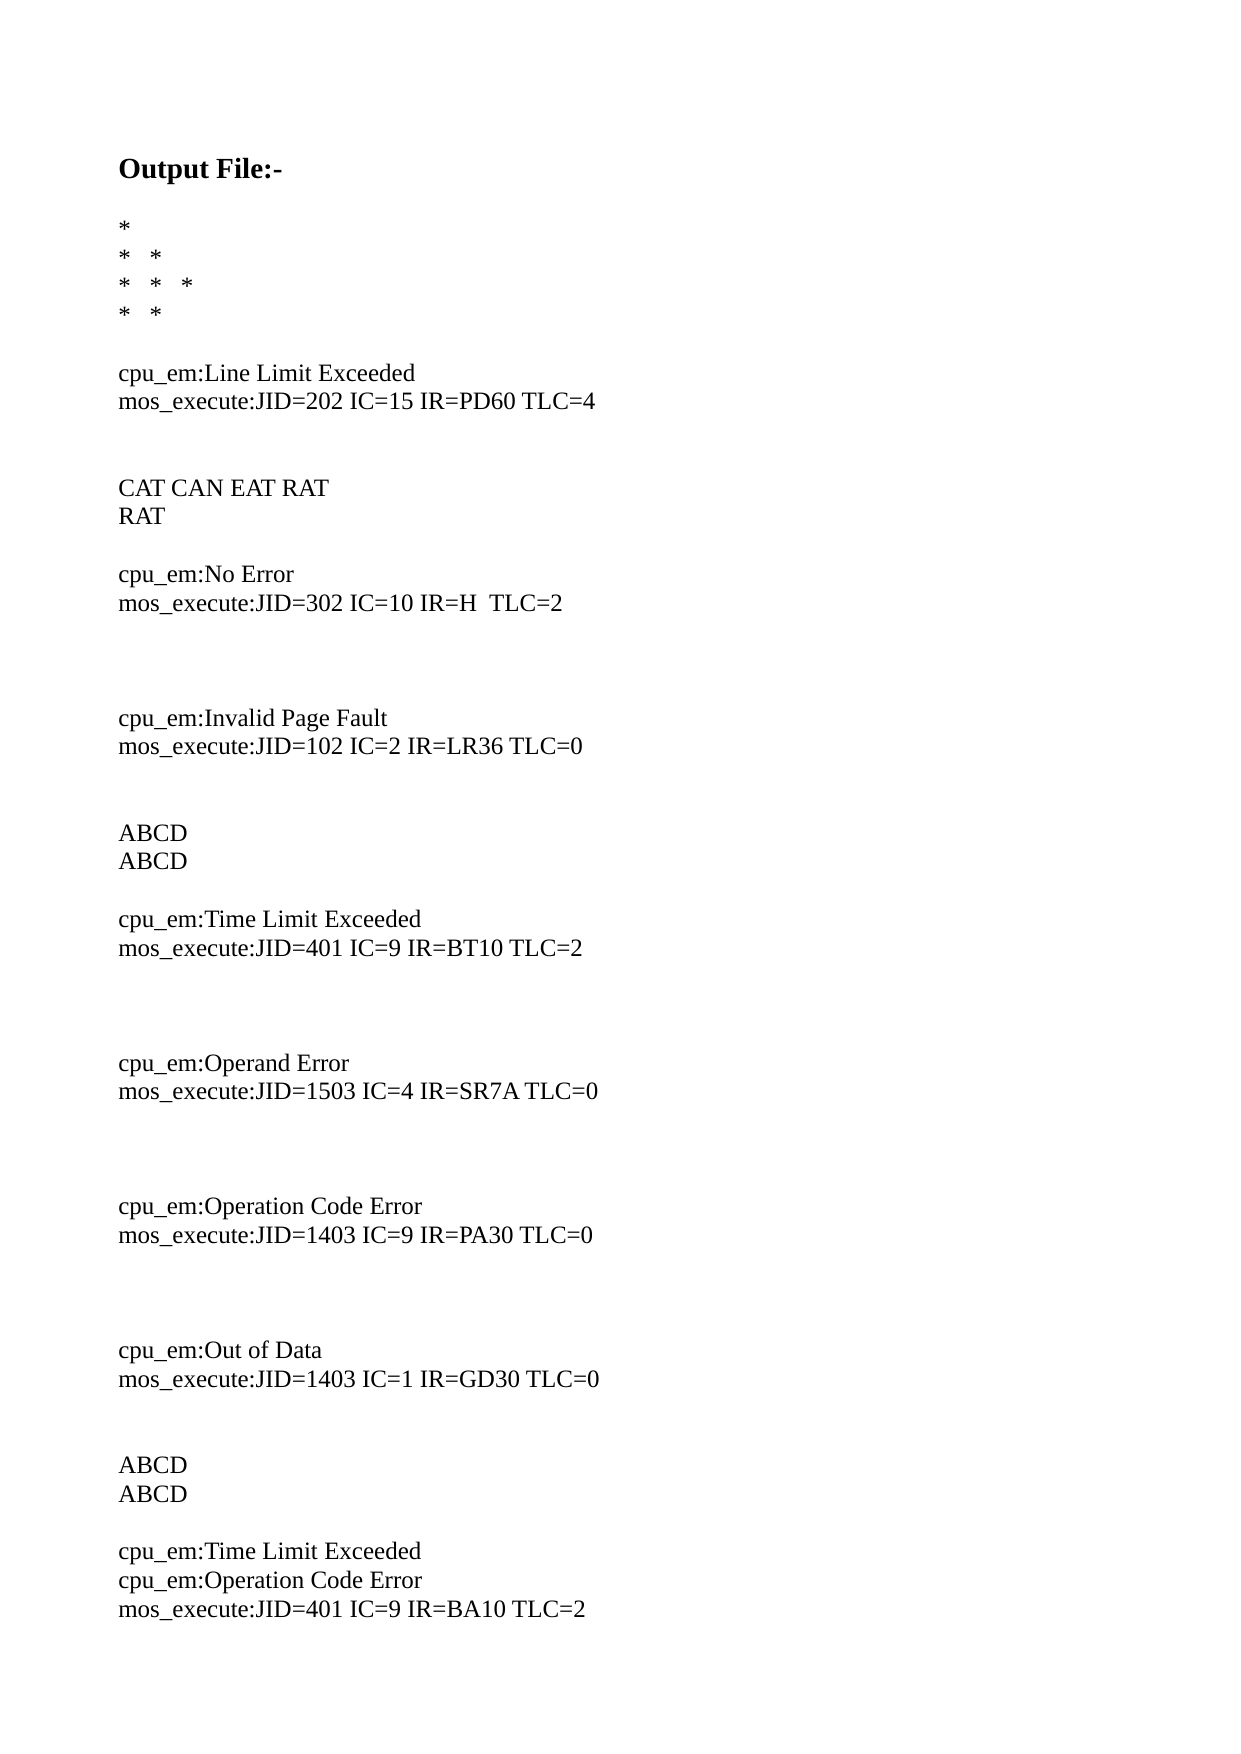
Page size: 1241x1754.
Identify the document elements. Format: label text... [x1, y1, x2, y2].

text cpu_em:Time Limit Exceeded [118, 904, 1122, 933]
text ABCD [118, 818, 1122, 846]
text ABCD [118, 1450, 1122, 1479]
text CAT CAN EAT RAT [118, 473, 1122, 501]
text mos_execute:JID=1503 IC=4 IR=SR7A TLC=0 [118, 1076, 1122, 1105]
text * [118, 214, 1122, 243]
text * * [118, 300, 1122, 329]
text cpu_em:No Error [118, 559, 1122, 588]
text cpu_em:Operand Error [118, 1048, 1122, 1076]
text cpu_em:Line Limit Exceeded [118, 358, 1122, 386]
text ABCD [118, 846, 1122, 875]
text * * [118, 243, 1122, 271]
text cpu_em:Time Limit Exceeded [118, 1536, 1122, 1565]
text cpu_em:Out of Data [118, 1335, 1122, 1364]
text mos_execute:JID=401 IC=9 IR=BT10 TLC=2 [118, 933, 1122, 961]
text cpu_em:Operation Code Error [118, 1191, 1122, 1220]
text mos_execute:JID=401 IC=9 IR=BA10 TLC=2 [118, 1594, 1122, 1623]
text mos_execute:JID=302 IC=10 IR=H TLC=2 [118, 588, 1122, 616]
text * * * [118, 271, 1122, 300]
text mos_execute:JID=1403 IC=9 IR=PA30 TLC=0 [118, 1220, 1122, 1249]
text ABCD [118, 1479, 1122, 1508]
text mos_execute:JID=1403 IC=1 IR=GD30 TLC=0 [118, 1364, 1122, 1393]
text mos_execute:JID=202 IC=15 IR=PD60 TLC=4 [118, 386, 1122, 415]
text Output File:- [118, 152, 1122, 185]
text mos_execute:JID=102 IC=2 IR=LR36 TLC=0 [118, 731, 1122, 760]
text RAT [118, 501, 1122, 530]
text cpu_em:Invalid Page Fault [118, 703, 1122, 731]
text cpu_em:Operation Code Error [118, 1565, 1122, 1594]
